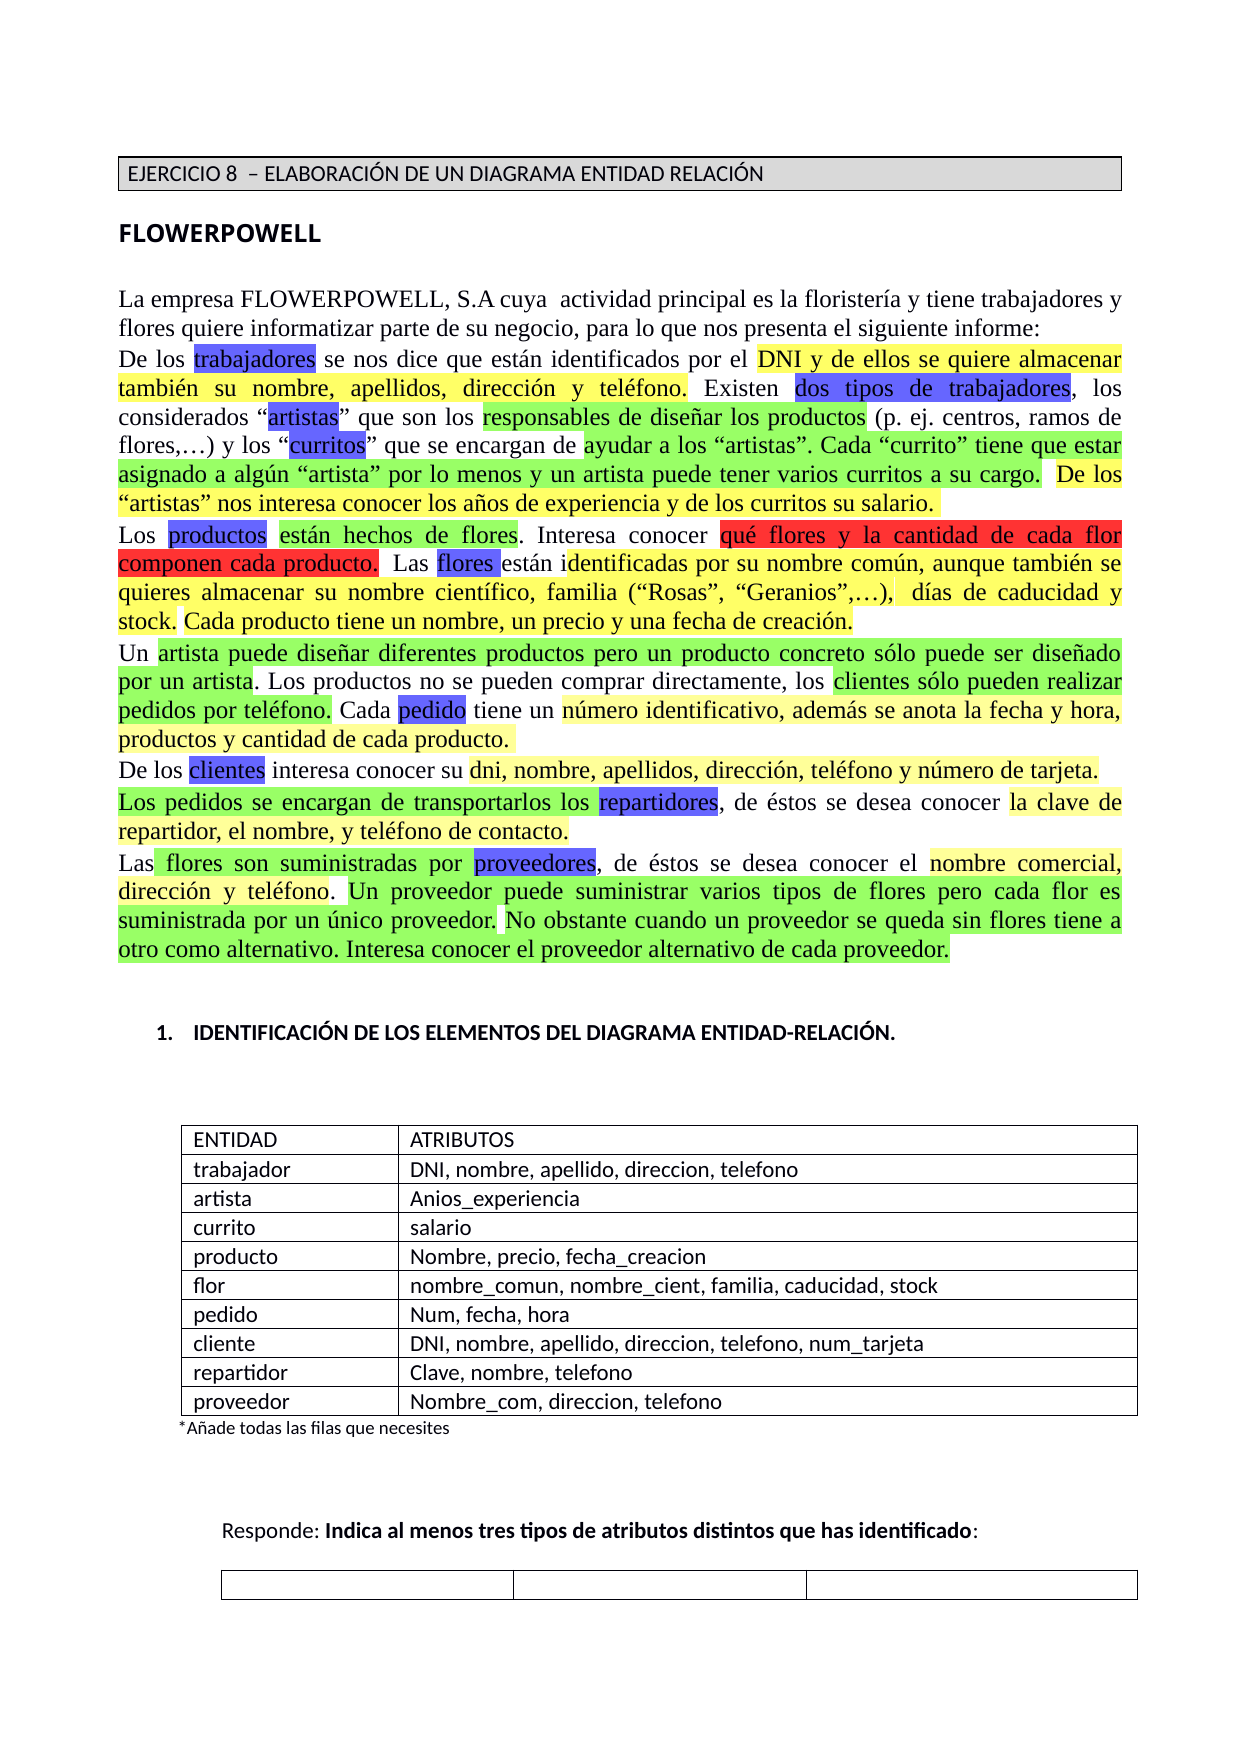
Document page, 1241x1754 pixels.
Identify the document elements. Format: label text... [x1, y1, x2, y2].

table_cell cliente [182, 1329, 398, 1357]
table_cell Anios_experiencia [399, 1184, 1137, 1212]
table_cell Num, fecha, hora [399, 1300, 1137, 1328]
list IDENTIFICACIÓN DE LOS ELEMENTOS DEL DIAGRAMA ENTIDAD-RELACIÓN. [156, 1018, 1122, 1047]
text EJERCICIO 8 – ELABORACIÓN DE UN DIAGRAMA ENTIDAD RELACIÓN [119, 158, 1121, 190]
table_cell DNI, nombre, apellido, direccion, telefono [399, 1155, 1137, 1183]
table_cell producto [182, 1242, 398, 1270]
table_header [222, 1571, 513, 1598]
table_cell currito [182, 1213, 398, 1241]
table_cell Nombre_com, direccion, telefono [399, 1387, 1137, 1415]
table_cell salario [399, 1213, 1137, 1241]
table_header ENTIDAD [182, 1126, 398, 1154]
table_cell repartidor [182, 1358, 398, 1386]
table_cell pedido [182, 1300, 398, 1328]
text Las flores son suministradas por proveedores, de éstos se desea conocer el nombre comercial, dirección y teléfono. Un proveedor puede suministrar varios tipos de flores pero cada flor es suministrada por un único proveedor. No obstante cuando un proveedor se queda sin flores tiene a otro como alternativo. Interesa conocer el proveedor alternativo de cada proveedor. [118, 848, 1122, 963]
text Un artista puede diseñar diferentes productos pero un producto concreto sólo puede ser diseñado por un artista. Los productos no se pueden comprar directamente, los clientes sólo pueden realizar pedidos por teléfono. Cada pedido tiene un número identificativo, además se anota la fecha y hora, productos y cantidad de cada producto. [118, 638, 1122, 753]
table_cell artista [182, 1184, 398, 1212]
list Responde: Indica al menos tres tipos de atributos distintos que has identificado: [222, 1516, 1122, 1544]
table_cell nombre_comun, nombre_cient, familia, caducidad, stock [399, 1271, 1137, 1299]
table_cell Clave, nombre, telefono [399, 1358, 1137, 1386]
text Los productos están hechos de flores. Interesa conocer qué flores y la cantidad de cada flor componen cada producto. Las flores están identificadas por su nombre común, aunque también se quieres almacenar su nombre científico, familia (“Rosas”, “Geranios”,…), días de caducidad y stock. Cada producto tiene un nombre, un precio y una fecha de creación. [118, 520, 1122, 635]
text De los clientes interesa conocer su dni, nombre, apellidos, dirección, teléfono y número de tarjeta. [118, 756, 1122, 784]
table_header [807, 1571, 1137, 1598]
table_cell trabajador [182, 1155, 398, 1183]
text De los trabajadores se nos dice que están identificados por el DNI y de ellos se quiere almacenar también su nombre, apellidos, dirección y teléfono. Existen dos tipos de trabajadores, los considerados “artistas” que son los responsables de diseñar los productos (p. ej. centros, ramos de flores,…) y los “curritos” que se encargan de ayudar a los “artistas”. Cada “currito” tiene que estar asignado a algún “artista” por lo menos y un artista puede tener varios curritos a su cargo. De los “artistas” nos interesa conocer los años de experiencia y de los curritos su salario. [118, 344, 1122, 517]
table_cell proveedor [182, 1387, 398, 1415]
text Los pedidos se encargan de transportarlos los repartidores, de éstos se desea conocer la clave de repartidor, el nombre, y teléfono de contacto. [118, 787, 1122, 845]
table_cell Nombre, precio, fecha_creacion [399, 1242, 1137, 1270]
text La empresa FLOWERPOWELL, S.A cuya actividad principal es la floristería y tiene trabajadores y flores quiere informatizar parte de su negocio, para lo que nos presenta el siguiente informe: [118, 284, 1122, 341]
text FLOWERPOWELL [118, 216, 1122, 250]
list *Añade todas las filas que necesites [177, 1416, 1122, 1439]
table_cell flor [182, 1271, 398, 1299]
table_header ATRIBUTOS [399, 1126, 1137, 1154]
table_cell DNI, nombre, apellido, direccion, telefono, num_tarjeta [399, 1329, 1137, 1357]
table_header [514, 1571, 806, 1598]
